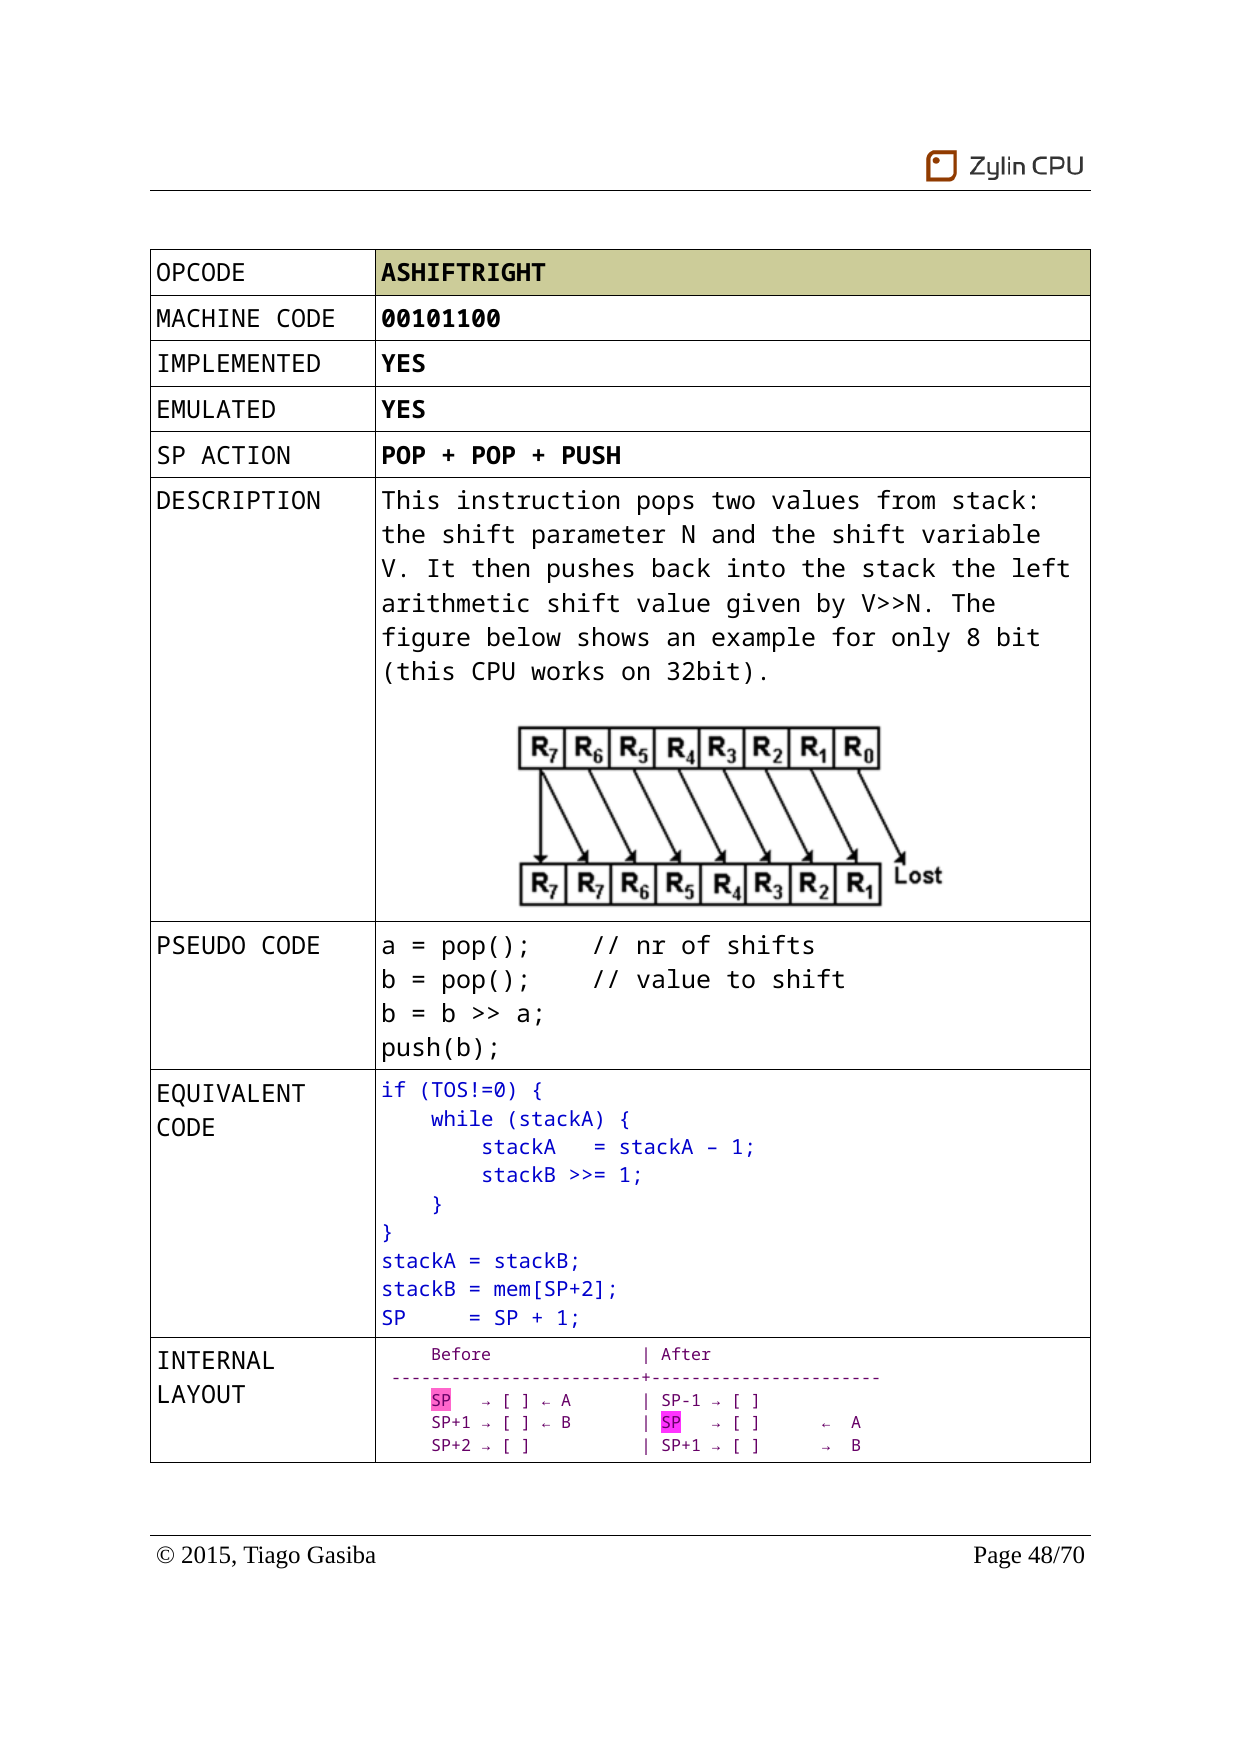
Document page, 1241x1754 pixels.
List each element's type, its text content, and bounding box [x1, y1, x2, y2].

table_header ASHIFTRIGHT [376, 250, 1090, 295]
table_cell PSEUDO CODE [151, 922, 375, 1069]
table_cell if (TOS!=0) { while (stackA) { stackA = stackA – 1; stackB >>= 1; } } stackA = stackB; stackB = mem[SP+2]; SP = SP + 1; [376, 1070, 1090, 1337]
picture [922, 148, 1151, 185]
table_cell POP + POP + PUSH [376, 432, 1090, 477]
table_header OPCODE [151, 250, 375, 295]
table_cell DESCRIPTION [151, 478, 375, 921]
table_cell SP ACTION [151, 432, 375, 477]
table_cell IMPLEMENTED [151, 341, 375, 386]
table_cell EQUIVALENT CODE [151, 1070, 375, 1337]
table_cell Before | After -------------------------+----------------------- SP → [ ] ← A | SP-1 → [ ] SP+1 → [ ] ← B | SP → [ ] ← A SP+2 → [ ] | SP+1 → [ ] → B [376, 1338, 1090, 1462]
table_cell MACHINE CODE [151, 296, 375, 340]
table_cell a = pop(); // nr of shifts b = pop(); // value to shift b = b >> a; push(b); [376, 922, 1090, 1069]
picture [510, 721, 955, 916]
table_cell 00101100 [376, 296, 1090, 340]
table_cell INTERNAL LAYOUT [151, 1338, 375, 1462]
table_cell This instruction pops two values from stack: the shift parameter N and the shift variable V. It then pushes back into the stack the left arithmetic shift value given by V>>N. The figure below shows an example for only 8 bit (this CPU works on 32bit). [376, 478, 1090, 921]
table_cell YES [376, 387, 1090, 431]
table_cell YES [376, 341, 1090, 386]
table_cell EMULATED [151, 387, 375, 431]
